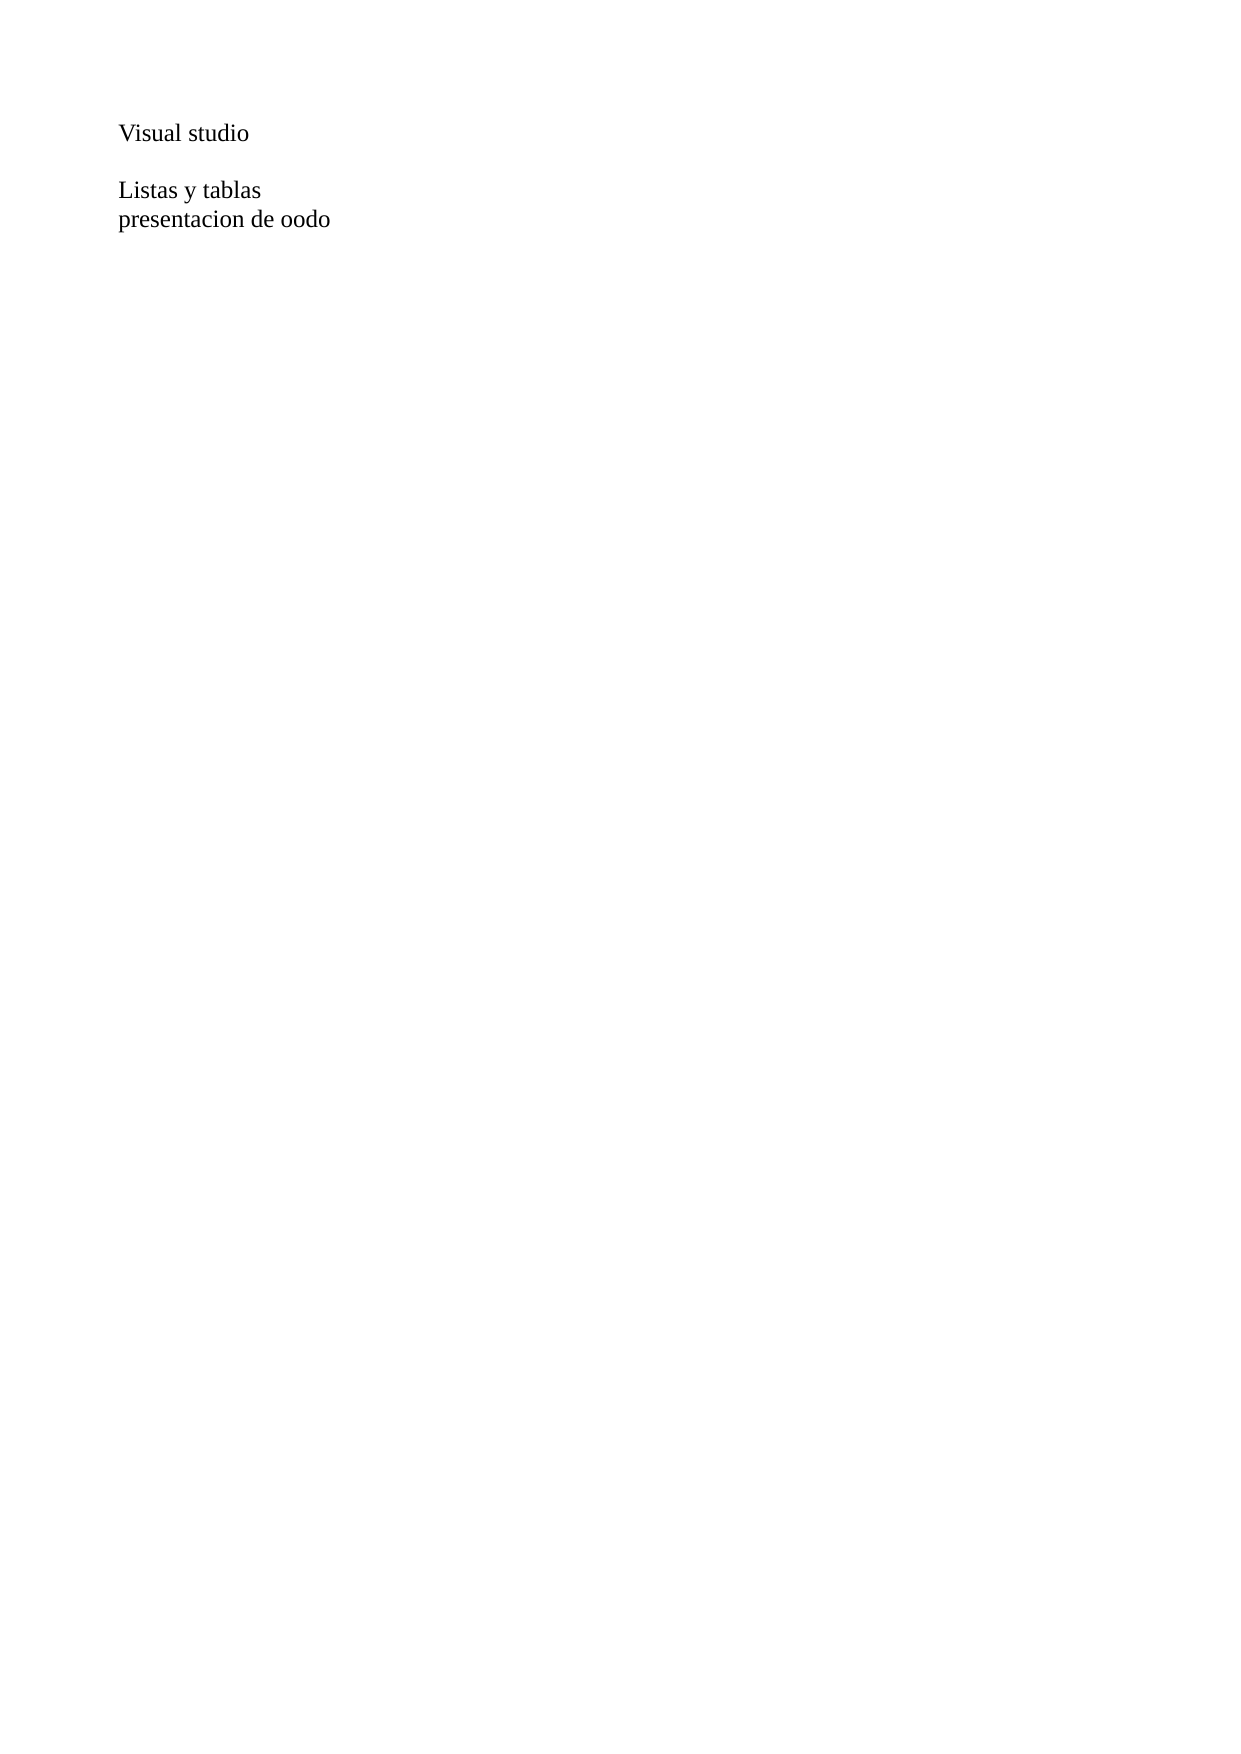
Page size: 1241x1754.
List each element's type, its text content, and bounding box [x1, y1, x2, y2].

text Visual studio [118, 118, 1122, 147]
text presentacion de oodo [118, 204, 1122, 233]
text Listas y tablas [118, 176, 1122, 204]
